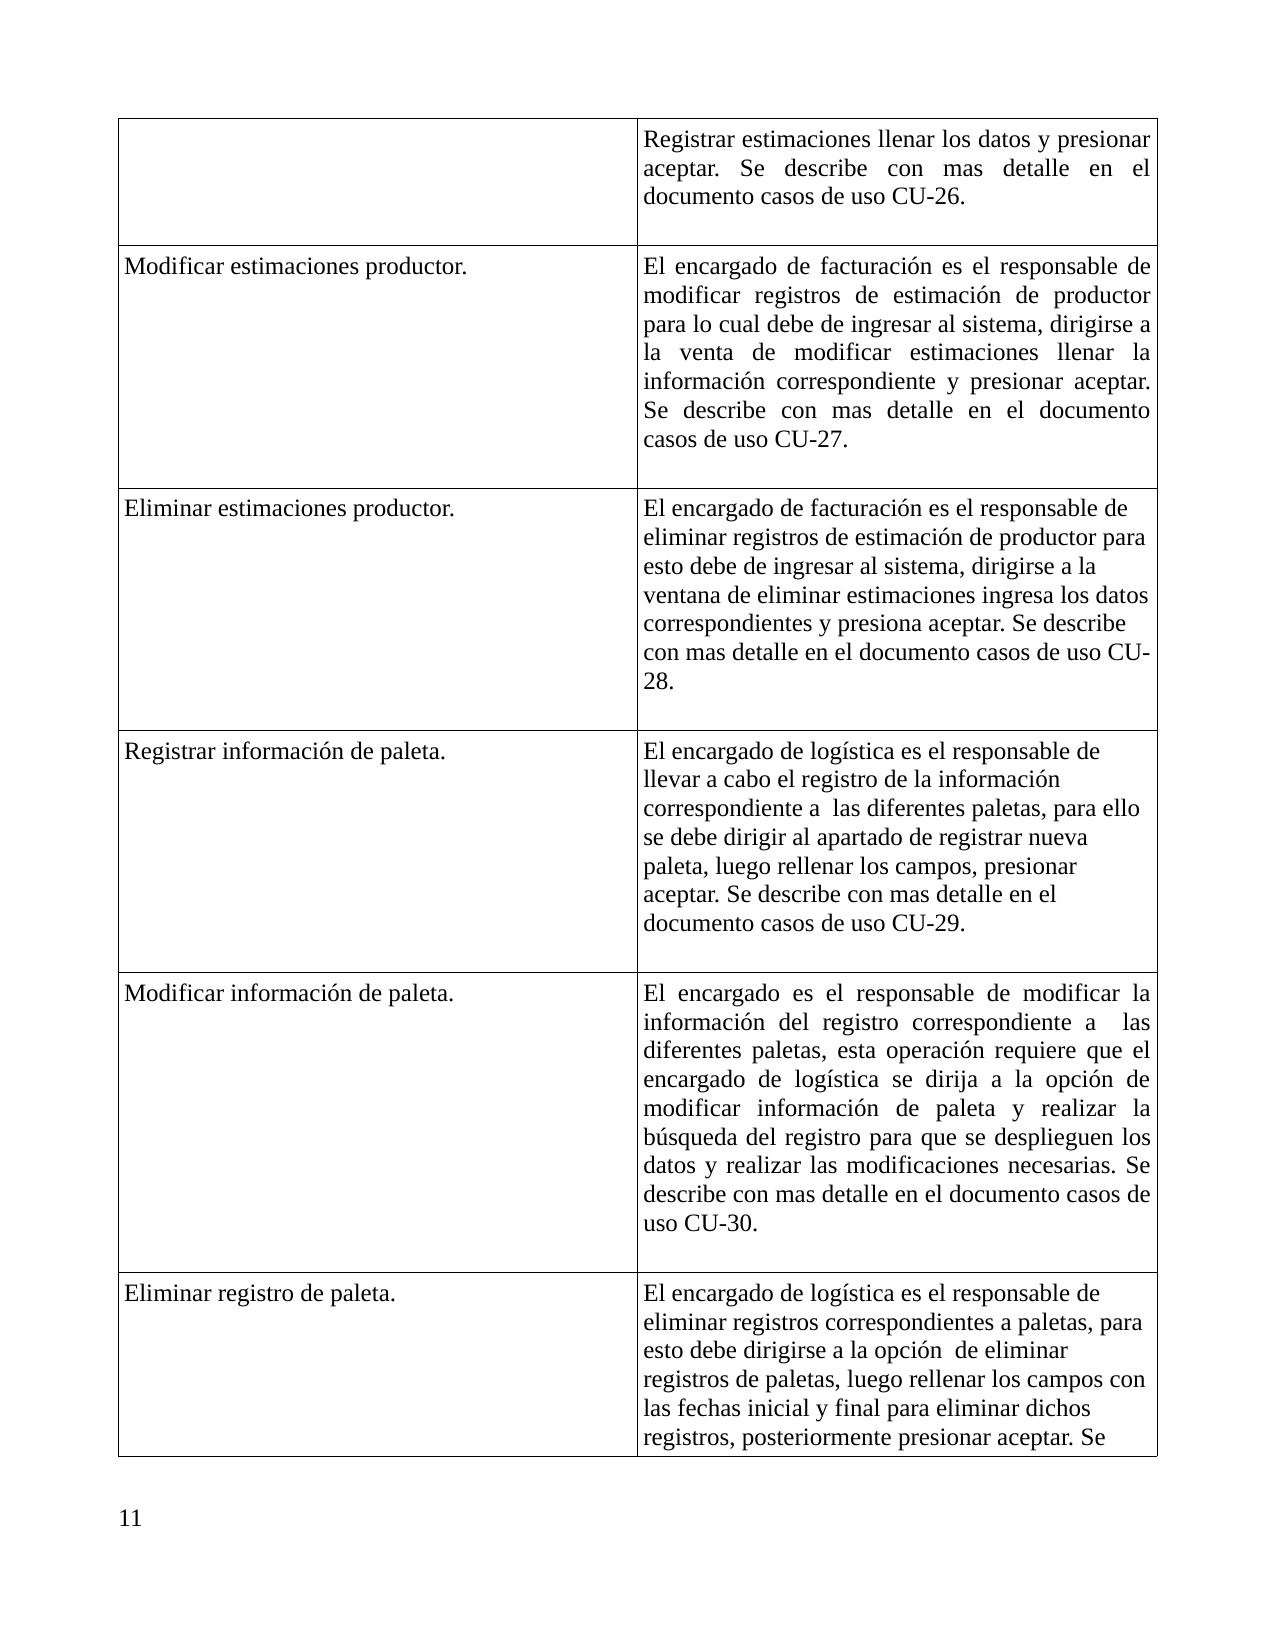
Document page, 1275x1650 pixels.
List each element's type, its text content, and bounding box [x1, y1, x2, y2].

table_cell Modificar información de paleta. [119, 973, 637, 1272]
table_cell El encargado de logística es el responsable de llevar a cabo el registro de la información correspondiente a las diferentes paletas, para ello se debe dirigir al apartado de registrar nueva paleta, luego rellenar los campos, presionar aceptar. Se describe con mas detalle en el documento casos de uso CU-29. [638, 731, 1157, 972]
table_cell Eliminar registro de paleta. [119, 1273, 637, 1456]
table_cell El encargado es el responsable de modificar la información del registro correspondiente a las diferentes paletas, esta operación requiere que el encargado de logística se dirija a la opción de modificar información de paleta y realizar la búsqueda del registro para que se desplieguen los datos y realizar las modificaciones necesarias. Se describe con mas detalle en el documento casos de uso CU-30. [638, 973, 1157, 1272]
table_cell Eliminar estimaciones productor. [119, 489, 637, 730]
table_cell Registrar información de paleta. [119, 731, 637, 972]
table_cell El encargado de facturación es el responsable de modificar registros de estimación de productor para lo cual debe de ingresar al sistema, dirigirse a la venta de modificar estimaciones llenar la información correspondiente y presionar aceptar. Se describe con mas detalle en el documento casos de uso CU-27. [638, 246, 1157, 488]
table_cell El encargado de facturación es el responsable de eliminar registros de estimación de productor para esto debe de ingresar al sistema, dirigirse a la ventana de eliminar estimaciones ingresa los datos correspondientes y presiona aceptar. Se describe con mas detalle en el documento casos de uso CU-28. [638, 489, 1157, 730]
table_cell El encargado de logística es el responsable de eliminar registros correspondientes a paletas, para esto debe dirigirse a la opción de eliminar registros de paletas, luego rellenar los campos con las fechas inicial y final para eliminar dichos registros, posteriormente presionar aceptar. Se [638, 1273, 1157, 1456]
table_cell [119, 119, 637, 245]
table_cell Modificar estimaciones productor. [119, 246, 637, 488]
table_cell Registrar estimaciones llenar los datos y presionar aceptar. Se describe con mas detalle en el documento casos de uso CU-26. [638, 119, 1157, 245]
